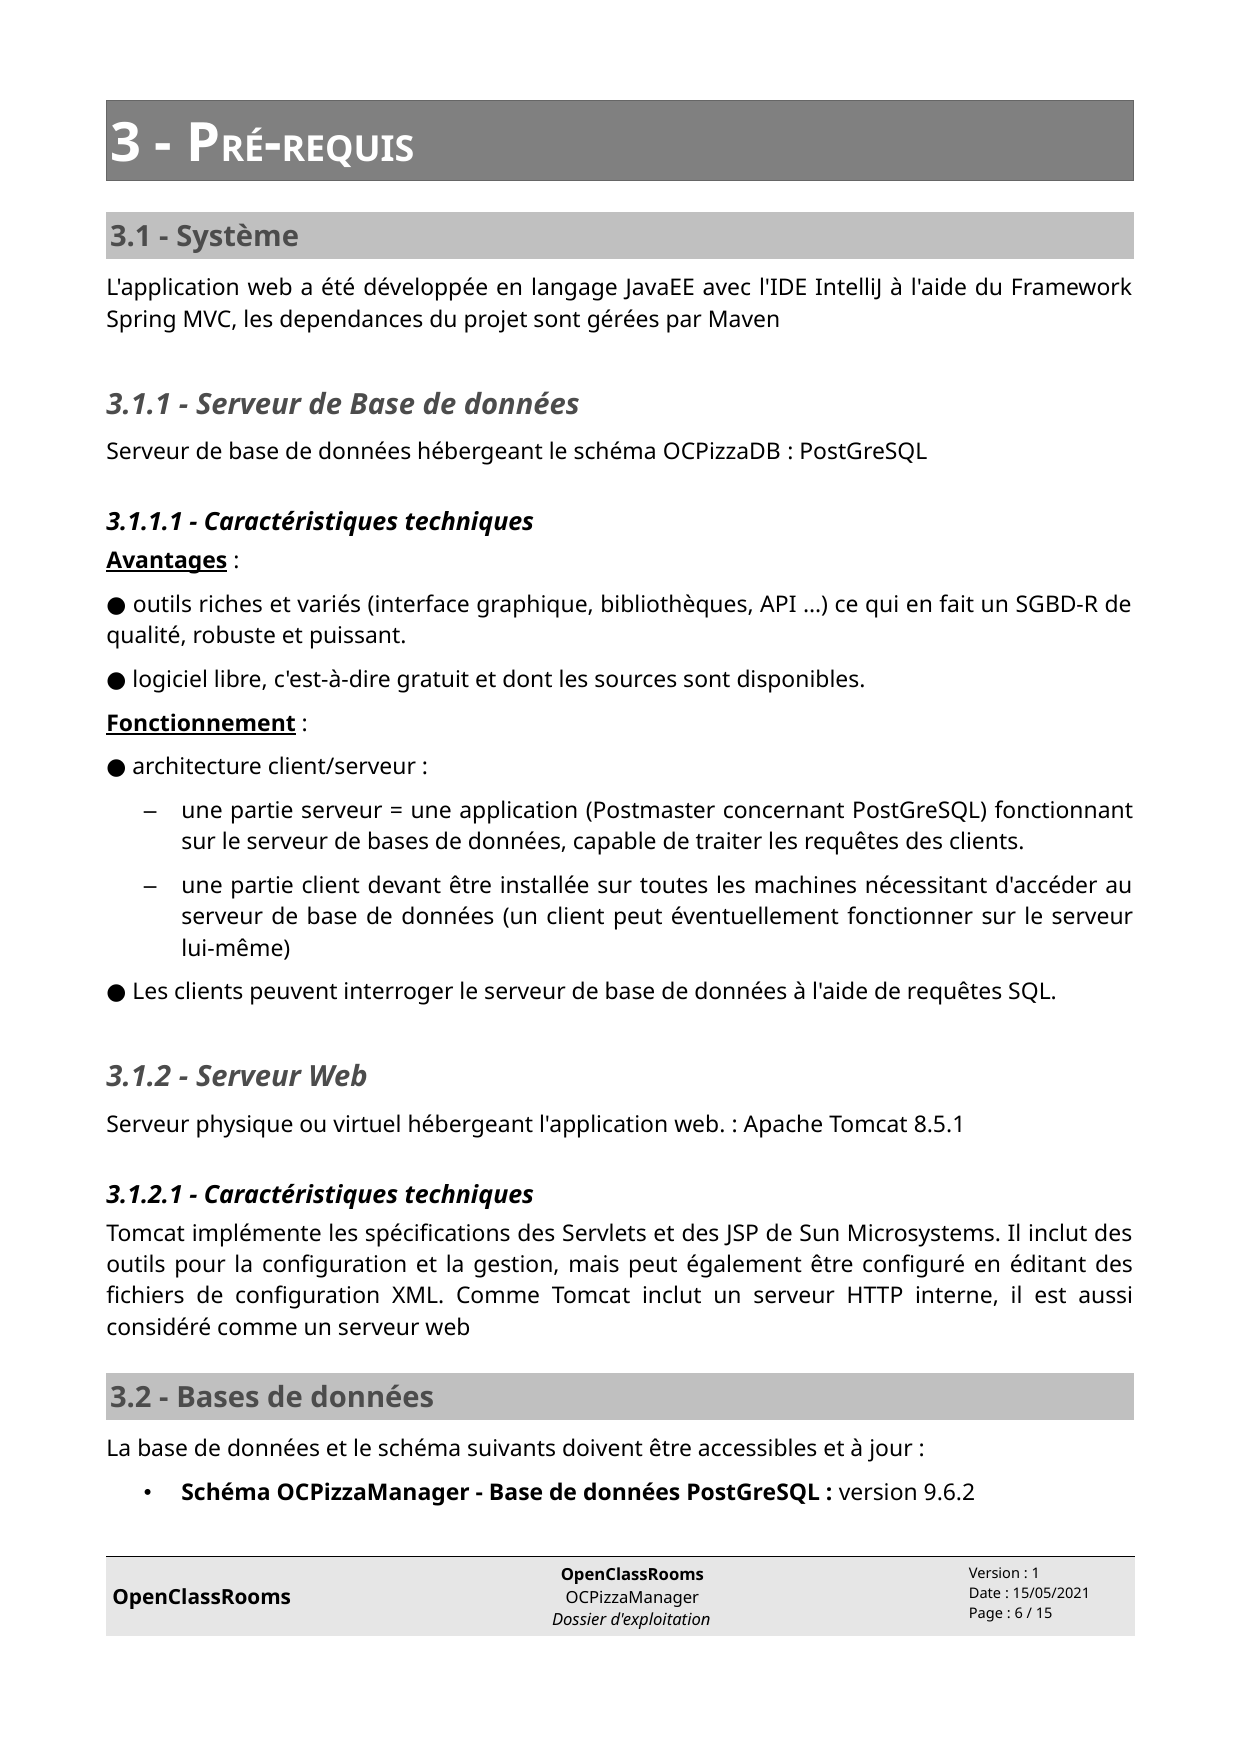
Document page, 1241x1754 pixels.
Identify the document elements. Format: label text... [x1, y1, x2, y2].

text ● outils riches et variés (interface graphique, bibliothèques, API …) ce qui en fait un SGBD-R de qualité, robuste et puissant. [106, 588, 1134, 650]
subtitle Caractéristiques techniques [106, 1177, 1134, 1211]
subtitle Pré-requis [107, 101, 1133, 180]
subtitle Serveur de Base de données [106, 383, 1134, 423]
text Serveur physique ou virtuel hébergeant l'application web. : Apache Tomcat 8.5.1 [106, 1108, 1134, 1139]
text ● Les clients peuvent interroger le serveur de base de données à l'aide de requêtes SQL. [106, 975, 1134, 1007]
text Fonctionnement : [106, 707, 1134, 738]
list une partie serveur = une application (Postmaster concernant PostGreSQL) fonctionnant sur le serveur de bases de données, capable de traiter les requêtes des clients. [144, 794, 1134, 857]
text La base de données et le schéma suivants doivent être accessibles et à jour : [106, 1432, 1134, 1463]
subtitle Système [107, 213, 1133, 258]
subtitle Caractéristiques techniques [106, 504, 1134, 538]
subtitle Bases de données [107, 1374, 1133, 1419]
subtitle Serveur Web [106, 1056, 1134, 1095]
list Schéma OCPizzaManager - Base de données PostGreSQL : version 9.6.2 [144, 1476, 1134, 1507]
text ● architecture client/serveur : [106, 750, 1134, 782]
text Serveur de base de données hébergeant le schéma OCPizzaDB : PostGreSQL [106, 435, 1134, 466]
text ● logiciel libre, c'est-à-dire gratuit et dont les sources sont disponibles. [106, 663, 1134, 694]
text L'application web a été développée en langage JavaEE avec l'IDE IntelliJ à l'aide du Framework Spring MVC, les dependances du projet sont gérées par Maven [106, 271, 1134, 334]
text Avantages : [106, 544, 1134, 575]
list une partie client devant être installée sur toutes les machines nécessitant d'accéder au serveur de base de données (un client peut éventuellement fonctionner sur le serveur lui-même) [144, 869, 1134, 963]
text Tomcat implémente les spécifications des Servlets et des JSP de Sun Microsystems. Il inclut des outils pour la configuration et la gestion, mais peut également être configuré en éditant des fichiers de configuration XML. Comme Tomcat inclut un serveur HTTP interne, il est aussi considéré comme un serveur web [106, 1217, 1134, 1342]
